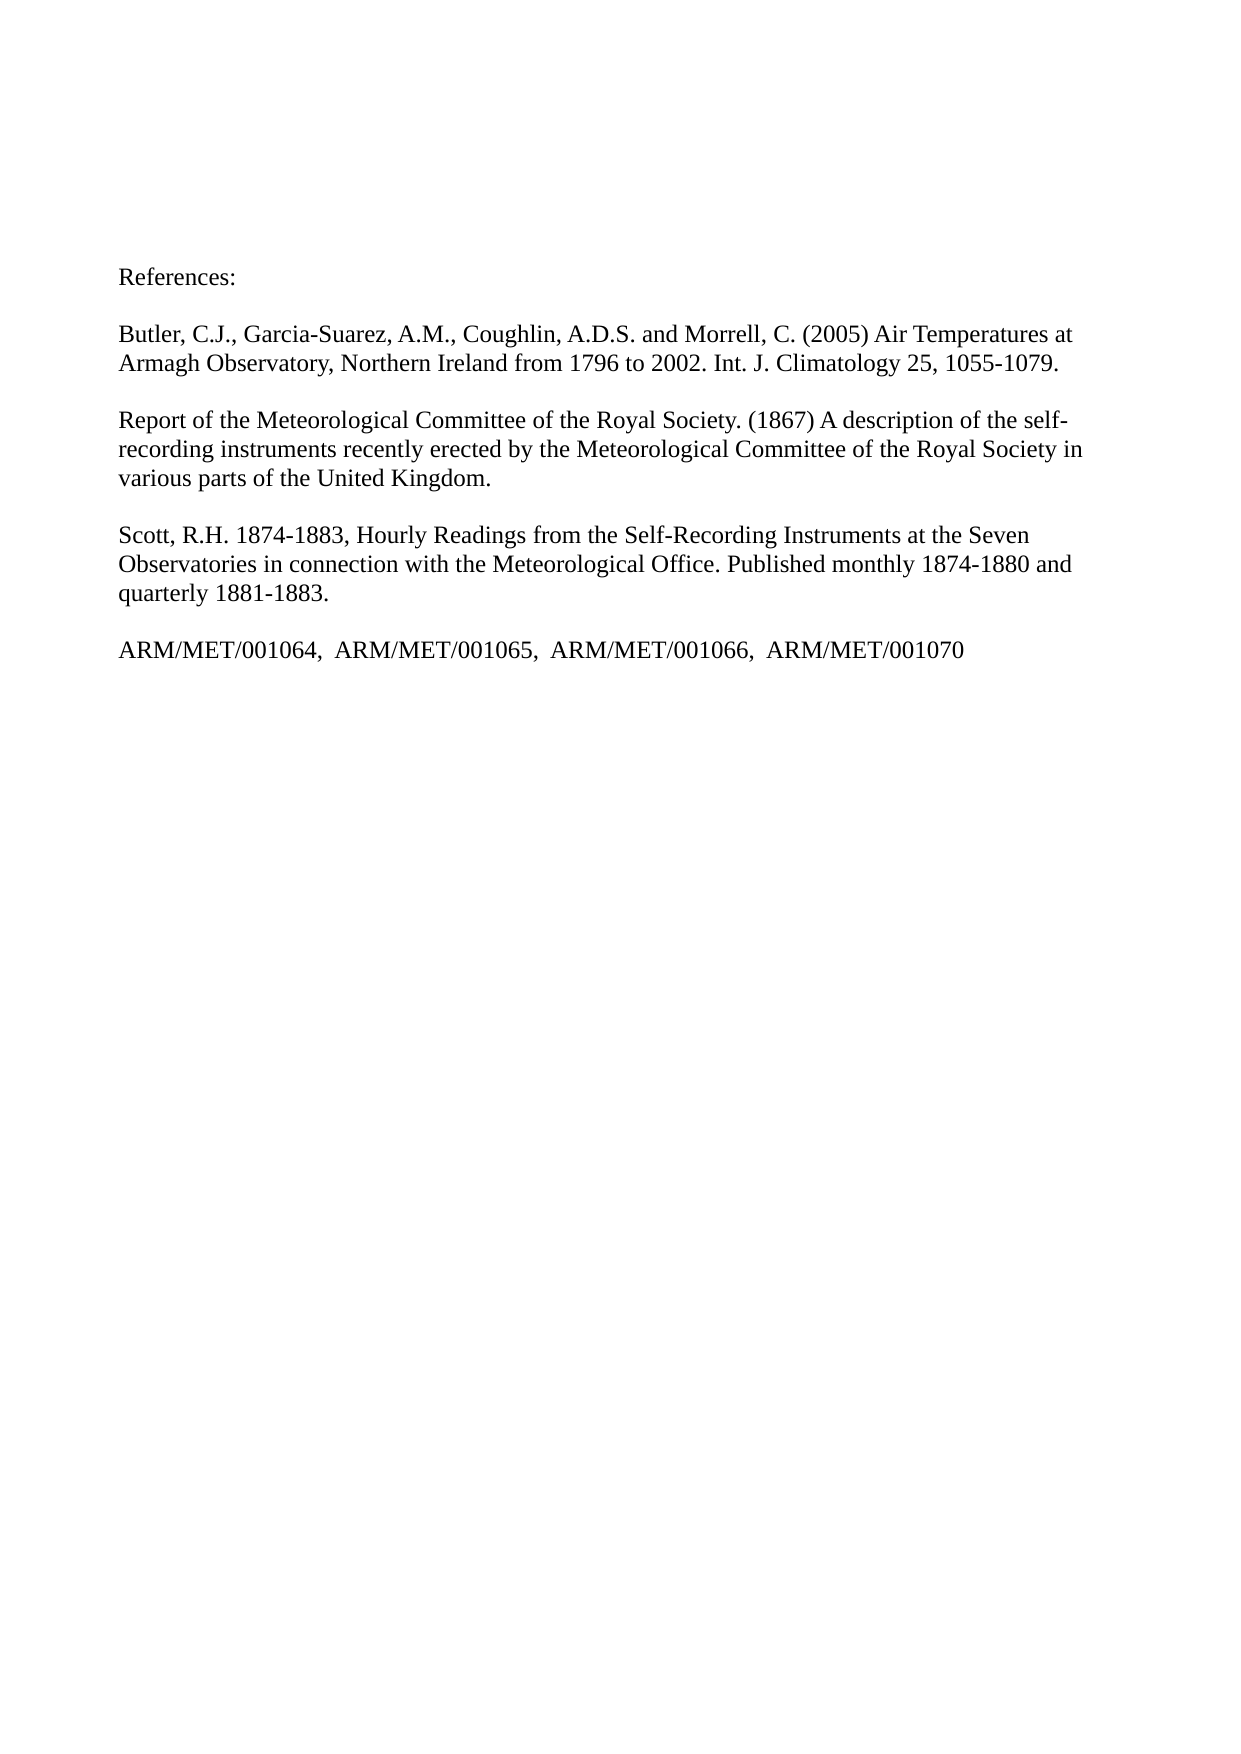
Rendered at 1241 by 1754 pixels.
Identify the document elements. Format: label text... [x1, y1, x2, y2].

text Scott, R.H. 1874-1883, Hourly Readings from the Self-Recording Instruments at the Seven Observatories in connection with the Meteorological Office. Published monthly 1874-1880 and quarterly 1881-1883. [118, 521, 1122, 607]
text References: [118, 262, 1122, 291]
text Butler, C.J., Garcia-Suarez, A.M., Coughlin, A.D.S. and Morrell, C. (2005) Air Temperatures at Armagh Observatory, Northern Ireland from 1796 to 2002. Int. J. Climatology 25, 1055-1079. [118, 319, 1122, 377]
text ARM/MET/001064, ARM/MET/001065, ARM/MET/001066, ARM/MET/001070 [118, 636, 1122, 664]
text Report of the Meteorological Committee of the Royal Society. (1867) A description of the self-recording instruments recently erected by the Meteorological Committee of the Royal Society in various parts of the United Kingdom. [118, 406, 1122, 492]
